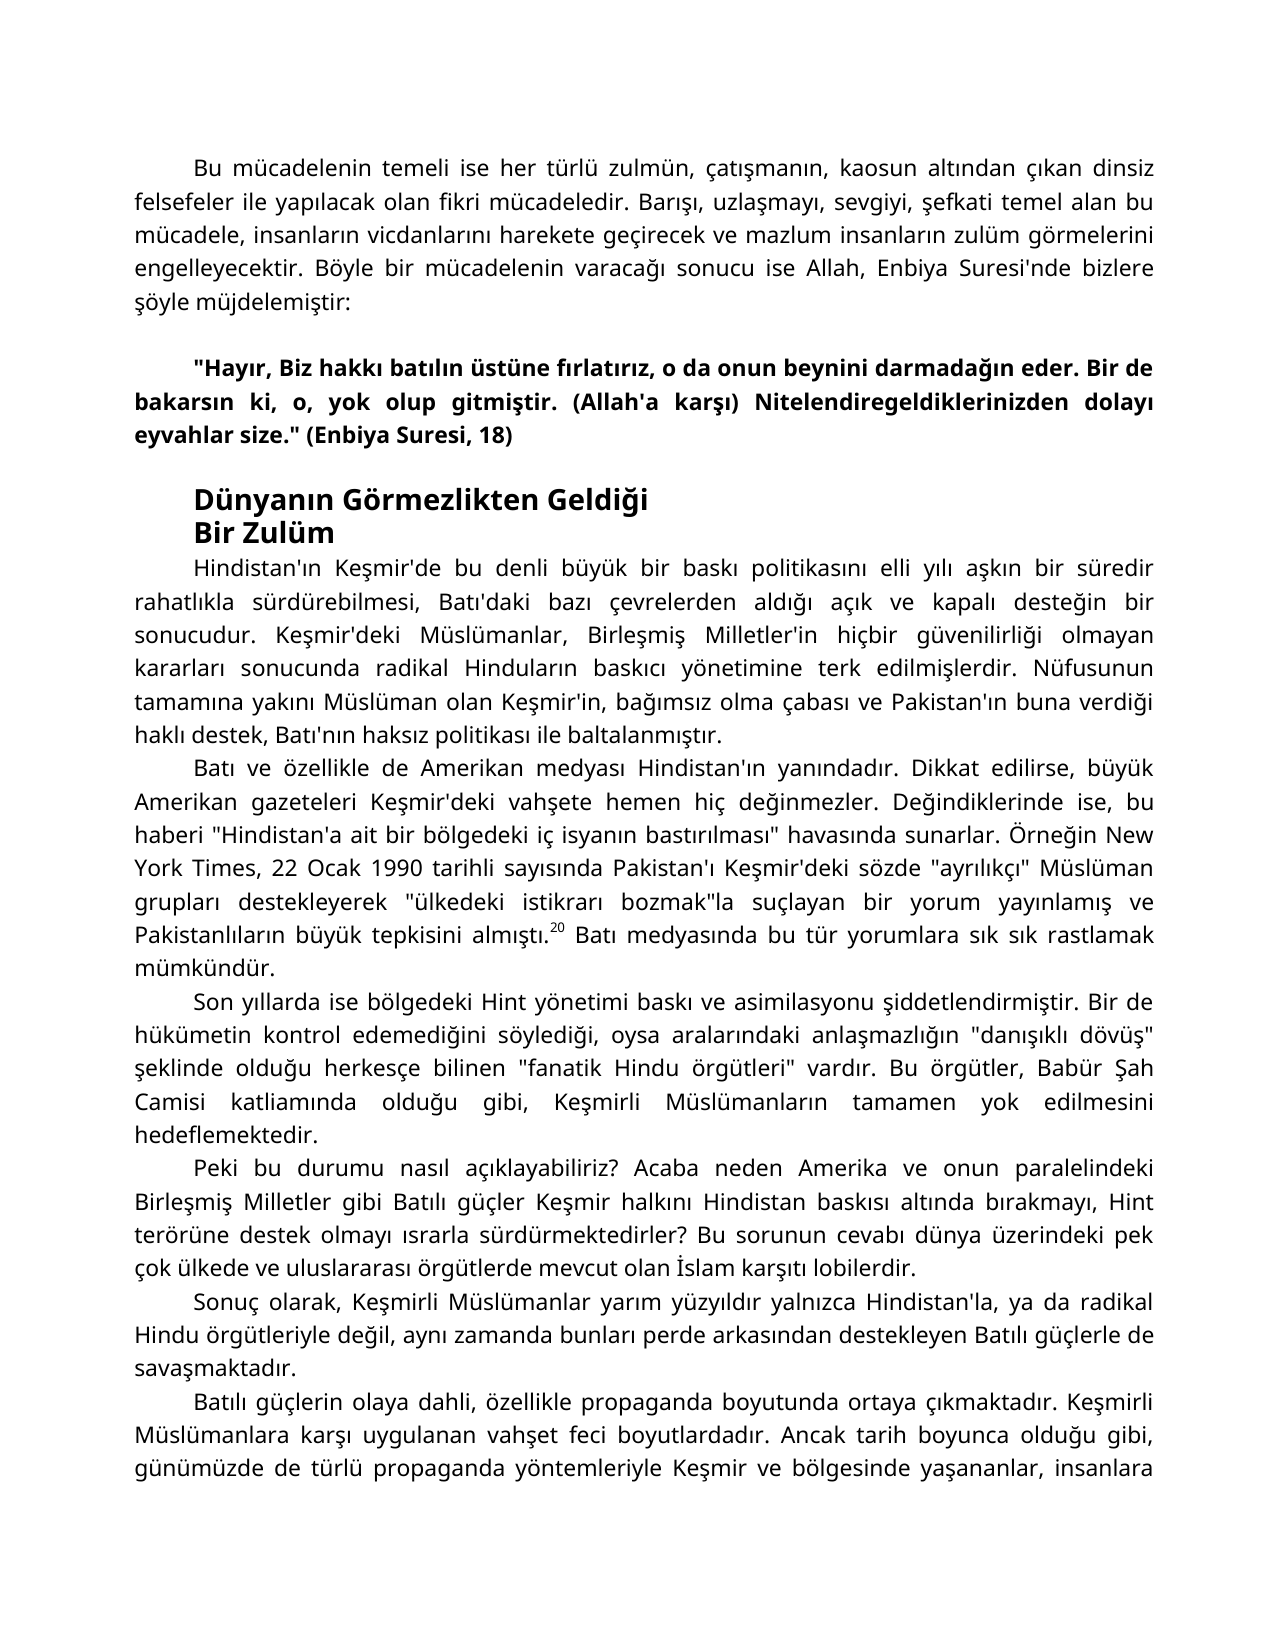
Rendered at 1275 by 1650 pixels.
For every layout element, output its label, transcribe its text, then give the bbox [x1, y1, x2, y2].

text Sonuç olarak, Keşmirli Müslümanlar yarım yüzyıldır yalnızca Hindistan'la, ya da radikal Hindu örgütleriyle değil, aynı zamanda bunları perde arkasından destekleyen Batılı güçlerle de savaşmaktadır. [134, 1283, 1155, 1383]
text Peki bu durumu nasıl açıklayabiliriz? Acaba neden Amerika ve onun paralelindeki Birleşmiş Milletler gibi Batılı güçler Keşmir halkını Hindistan baskısı altında bırakmayı, Hint terörüne destek olmayı ısrarla sürdürmektedirler? Bu sorunun cevabı dünya üzerindeki pek çok ülkede ve uluslararası örgütlerde mevcut olan İslam karşıtı lobilerdir. [134, 1150, 1155, 1283]
subtitle Dünyanın Görmezlikten Geldiği [134, 483, 1155, 517]
subtitle Bir Zulüm [134, 517, 1155, 550]
text Bu mücadelenin temeli ise her türlü zulmün, çatışmanın, kaosun altından çıkan dinsiz felsefeler ile yapılacak olan fikri mücadeledir. Barışı, uzlaşmayı, sevgiyi, şefkati temel alan bu mücadele, insanların vicdanlarını harekete geçirecek ve mazlum insanların zulüm görmelerini engelleyecektir. Böyle bir mücadelenin varacağı sonucu ise Allah, Enbiya Suresi'nde bizlere şöyle müjdelemiştir: [134, 150, 1155, 317]
text Son yıllarda ise bölgedeki Hint yönetimi baskı ve asimilasyonu şiddetlendirmiştir. Bir de hükümetin kontrol edemediğini söylediği, oysa aralarındaki anlaşmazlığın "danışıklı dövüş" şeklinde olduğu herkesçe bilinen "fanatik Hindu örgütleri" vardır. Bu örgütler, Babür Şah Camisi katliamında olduğu gibi, Keşmirli Müslümanların tamamen yok edilmesini hedeflemektedir. [134, 983, 1155, 1150]
text Batı ve özellikle de Amerikan medyası Hindistan'ın yanındadır. Dikkat edilirse, büyük Amerikan gazeteleri Keşmir'deki vahşete hemen hiç değinmezler. Değindiklerinde ise, bu haberi "Hindistan'a ait bir bölgedeki iç isyanın bastırılması" havasında sunarlar. Örneğin New York Times, 22 Ocak 1990 tarihli sayısında Pakistan'ı Keşmir'deki sözde "ayrılıkçı" Müslüman grupları destekleyerek "ülkedeki istikrarı bozmak"la suçlayan bir yorum yayınlamış ve Pakistanlıların büyük tepkisini almıştı.20 Batı medyasında bu tür yorumlara sık sık rastlamak mümkündür. [134, 750, 1155, 983]
text Hindistan'ın Keşmir'de bu denli büyük bir baskı politikasını elli yılı aşkın bir süredir rahatlıkla sürdürebilmesi, Batı'daki bazı çevrelerden aldığı açık ve kapalı desteğin bir sonucudur. Keşmir'deki Müslümanlar, Birleşmiş Milletler'in hiçbir güvenilirliği olmayan kararları sonucunda radikal Hinduların baskıcı yönetimine terk edilmişlerdir. Nüfusunun tamamına yakını Müslüman olan Keşmir'in, bağımsız olma çabası ve Pakistan'ın buna verdiği haklı destek, Batı'nın haksız politikası ile baltalanmıştır. [134, 550, 1155, 750]
text Batılı güçlerin olaya dahli, özellikle propaganda boyutunda ortaya çıkmaktadır. Keşmirli Müslümanlara karşı uygulanan vahşet feci boyutlardadır. Ancak tarih boyunca olduğu gibi, günümüzde de türlü propaganda yöntemleriyle Keşmir ve bölgesinde yaşananlar, insanlara [134, 1383, 1155, 1483]
text "Hayır, Biz hakkı batılın üstüne fırlatırız, o da onun beynini darmadağın eder. Bir de bakarsın ki, o, yok olup gitmiştir. (Allah'a karşı) Nitelendiregeldiklerinizden dolayı eyvahlar size." (Enbiya Suresi, 18) [134, 350, 1155, 450]
